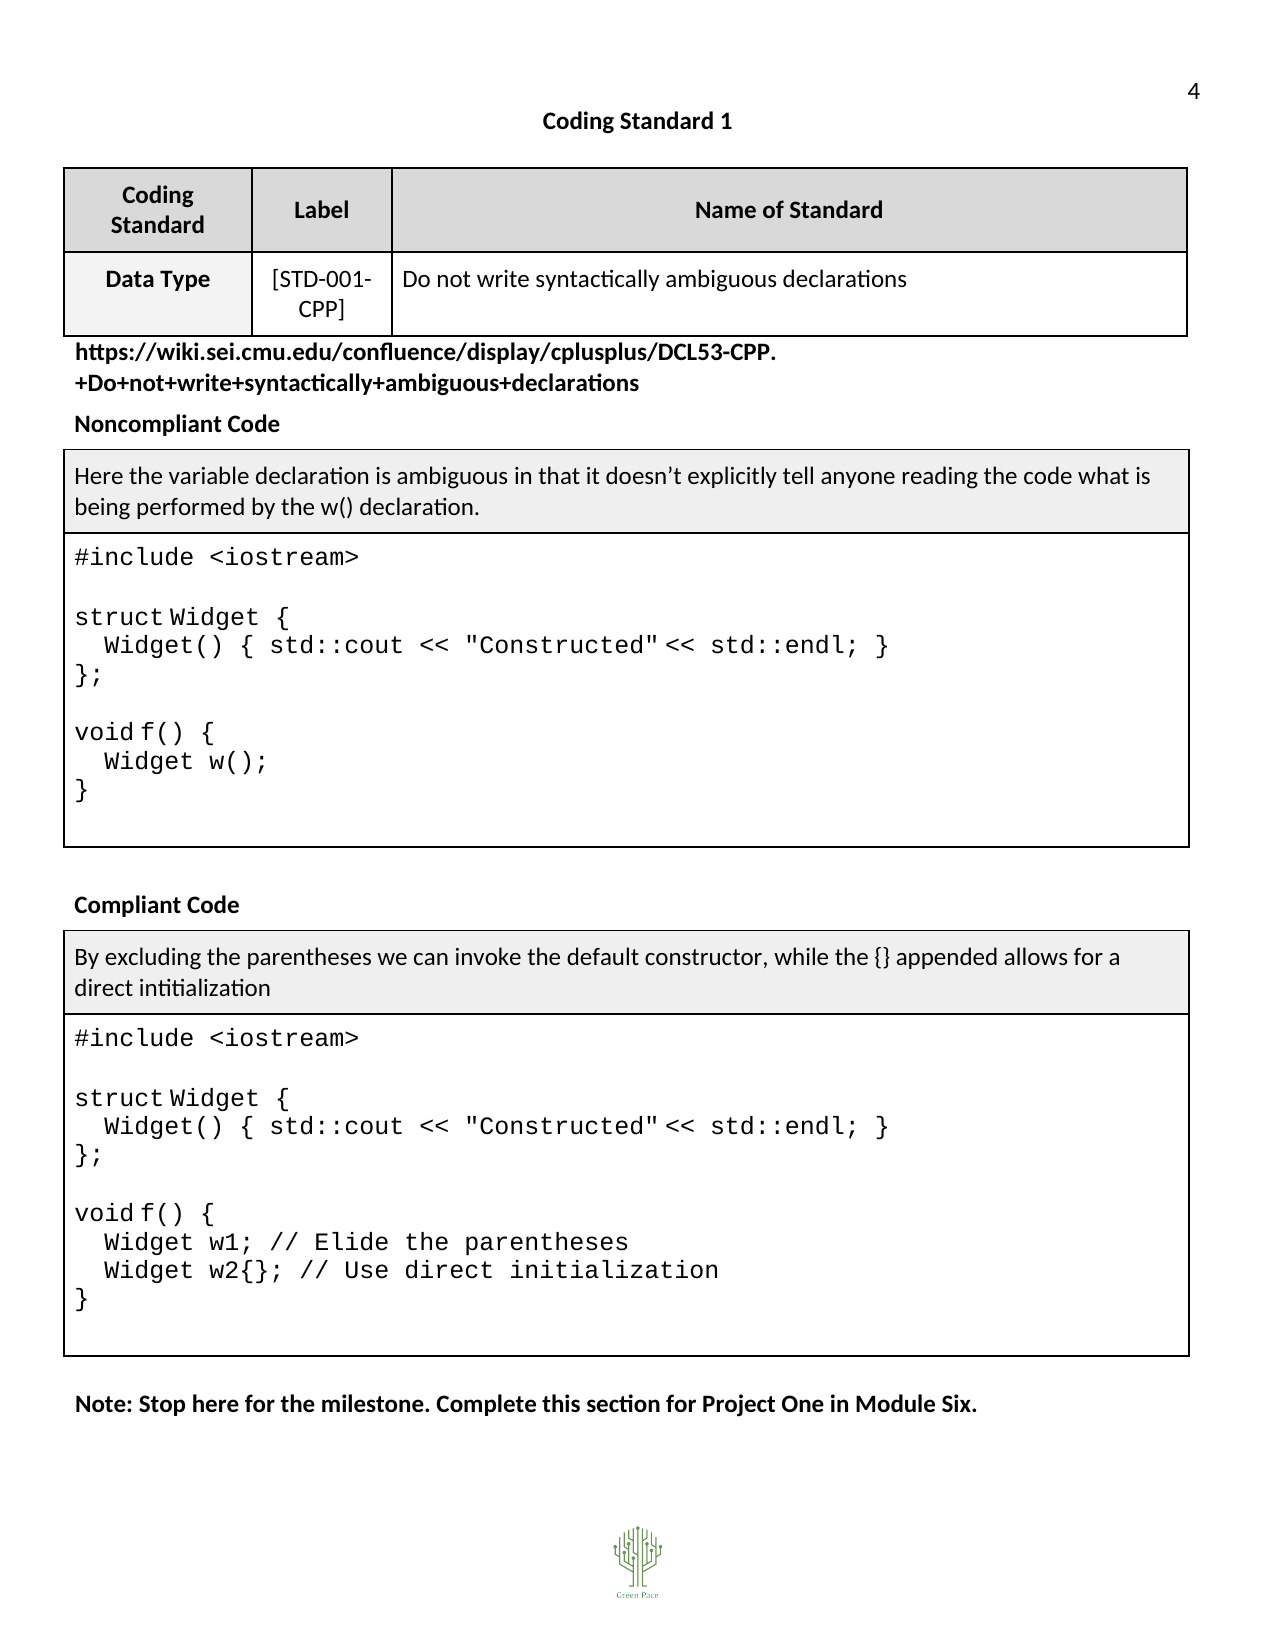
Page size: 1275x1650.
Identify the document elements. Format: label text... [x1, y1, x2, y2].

table_cell Here the variable declaration is ambiguous in that it doesn’t explicitly tell anyone reading the code what is being performed by the w() declaration. [65, 450, 1188, 532]
table_header Label [253, 169, 391, 251]
subtitle Coding Standard 1 [75, 106, 1200, 136]
table_cell Do not write syntactically ambiguous declarations [393, 253, 1186, 334]
table_cell Data Type [65, 253, 251, 334]
table_header Name of Standard [393, 169, 1186, 251]
text Note: Stop here for the milestone. Complete this section for Project One in Module Six. [75, 1388, 1200, 1418]
table_cell #include <iostream> struct Widget { Widget() { std::cout << "Constructed" << std::endl; } }; void f() { Widget w1; // Elide the parentheses Widget w2{}; // Use direct initialization } [65, 1015, 1188, 1355]
table_cell [STD-001-CPP] [253, 253, 391, 334]
table_cell #include <iostream> struct Widget { Widget() { std::cout << "Constructed" << std::endl; } }; void f() { Widget w(); } [65, 534, 1188, 846]
picture [605, 1521, 670, 1606]
text https://wiki.sei.cmu.edu/confluence/display/cplusplus/DCL53-CPP.+Do+not+write+syntactically+ambiguous+declarations [75, 337, 1200, 398]
table_cell By excluding the parentheses we can invoke the default constructor, while the {} appended allows for a direct intitialization [65, 931, 1188, 1013]
table_header Coding Standard [65, 169, 251, 251]
table_header Noncompliant Code [64, 398, 1189, 449]
table_header Compliant Code [64, 879, 1189, 930]
